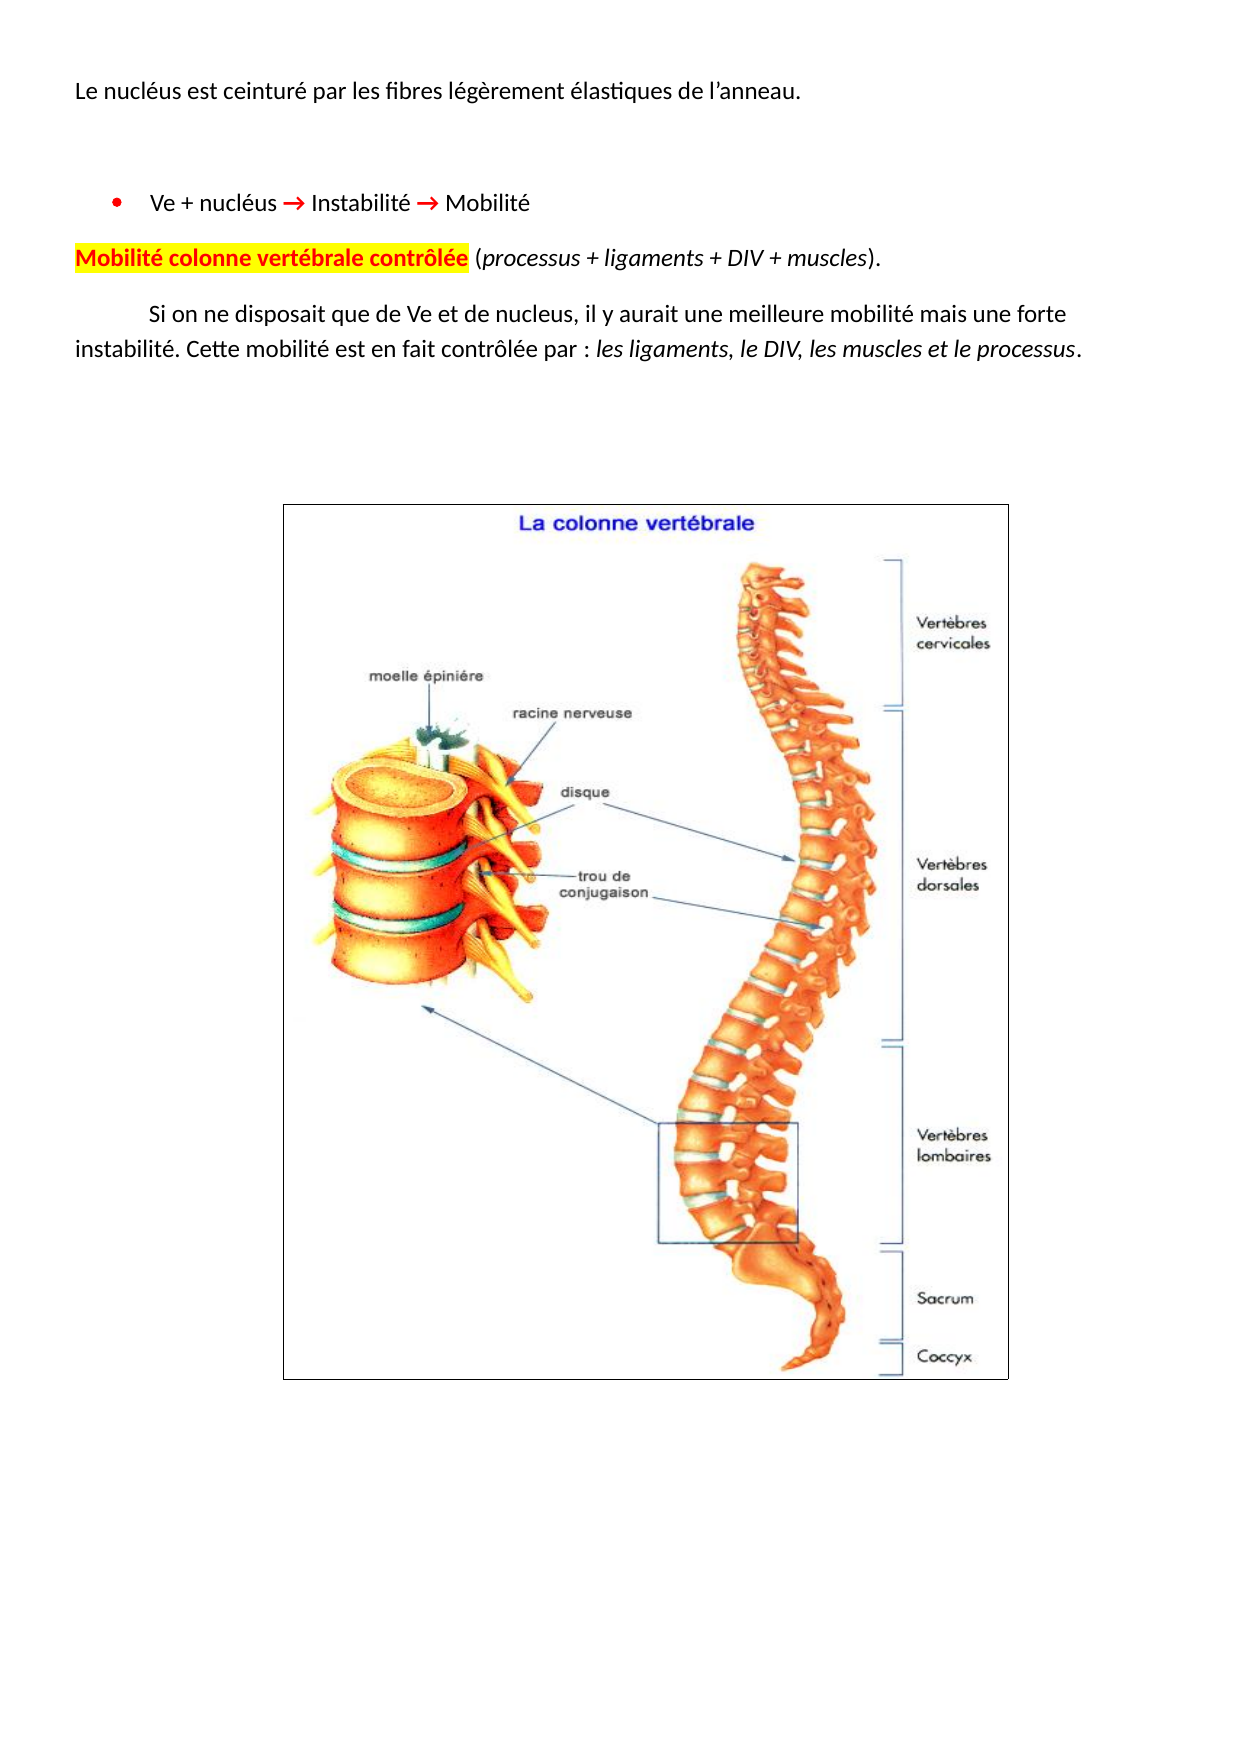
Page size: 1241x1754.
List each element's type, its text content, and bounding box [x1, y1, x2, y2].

text Le nucléus est ceinturé par les fibres légèrement élastiques de l’anneau. [75, 75, 1165, 106]
text Si on ne disposait que de Ve et de nucleus, il y aurait une meilleure mobilité mais une forte instabilité. Cette mobilité est en fait contrôlée par : les ligaments, le DIV, les muscles et le processus. [75, 298, 1165, 364]
list Ve + nucléus → Instabilité → Mobilité [112, 187, 1165, 217]
text Mobilité colonne vertébrale contrôlée (processus + ligaments + DIV + muscles). [75, 242, 1165, 273]
